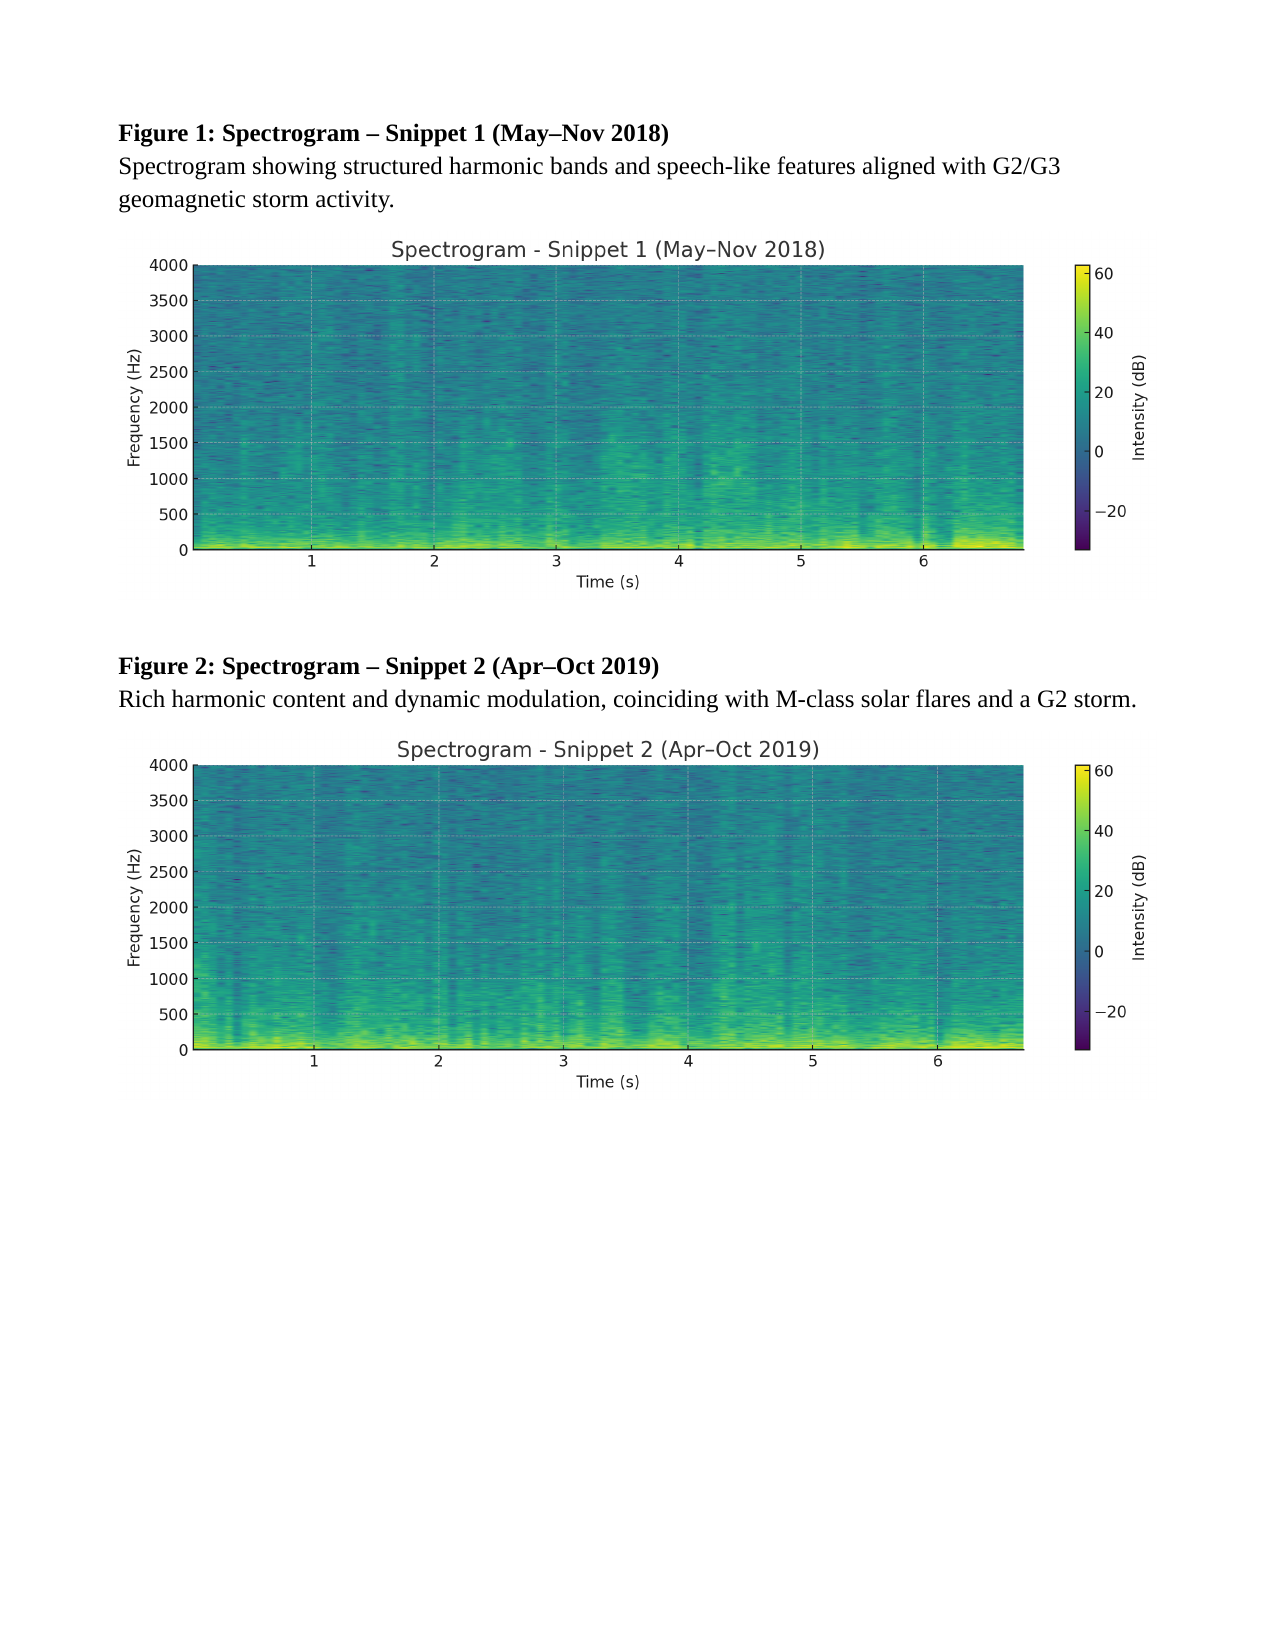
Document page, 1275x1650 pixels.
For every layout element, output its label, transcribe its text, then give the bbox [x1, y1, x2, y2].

picture [118, 731, 1157, 1100]
picture [118, 231, 1157, 600]
text Figure 2: Spectrogram – Snippet 2 (Apr–Oct 2019) Rich harmonic content and dynamic modulation, coinciding with M-class solar flares and a G2 storm. [118, 651, 1157, 713]
text Figure 1: Spectrogram – Snippet 1 (May–Nov 2018) Spectrogram showing structured harmonic bands and speech-like features aligned with G2/G3 geomagnetic storm activity. [118, 118, 1157, 213]
